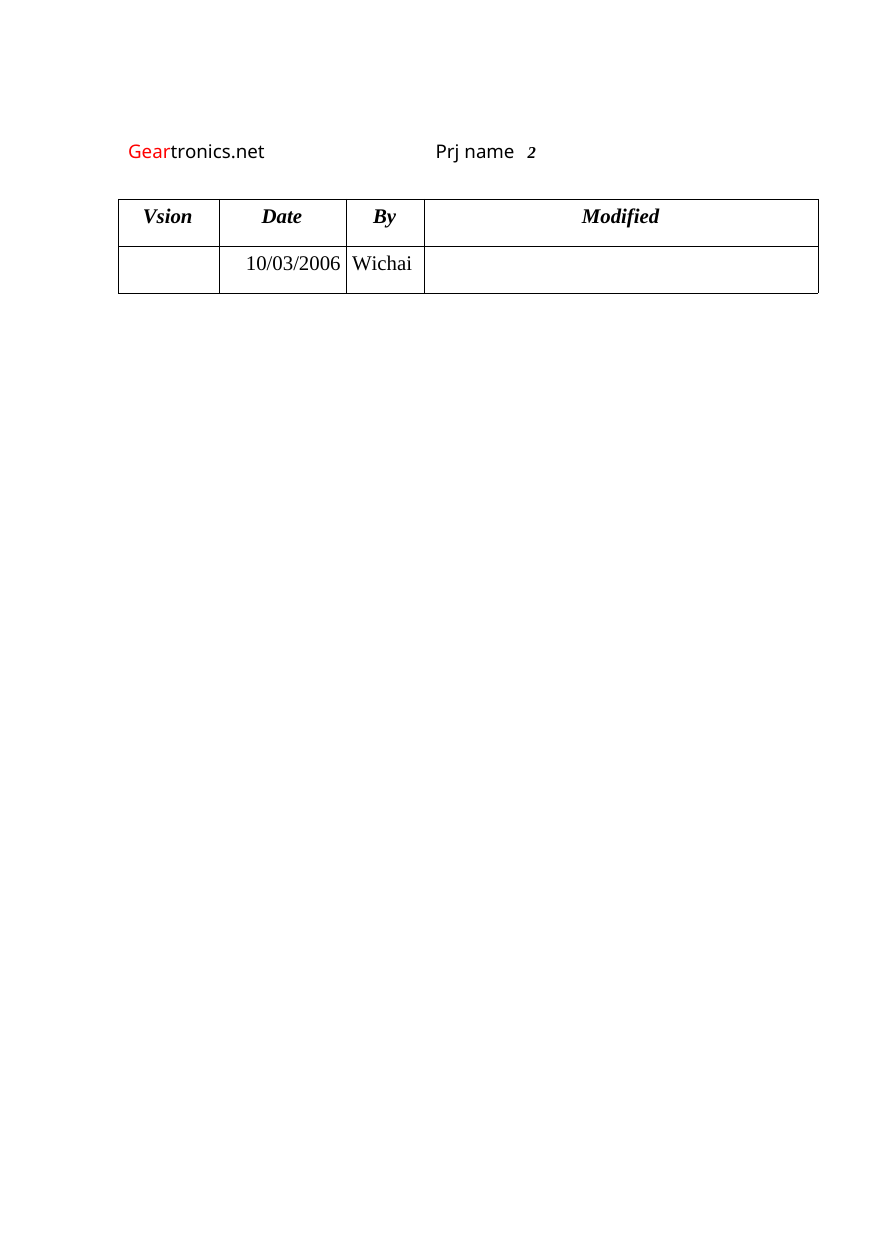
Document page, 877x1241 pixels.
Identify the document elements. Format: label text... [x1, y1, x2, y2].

table_cell [425, 247, 818, 293]
table_header Modified [425, 200, 818, 246]
table_header Vsion [119, 200, 219, 246]
table_header Date [220, 200, 346, 246]
table_cell 10/03/2549 [220, 247, 346, 293]
table_cell Wichai [347, 247, 424, 293]
table_header By [347, 200, 424, 246]
table_cell [119, 247, 219, 293]
